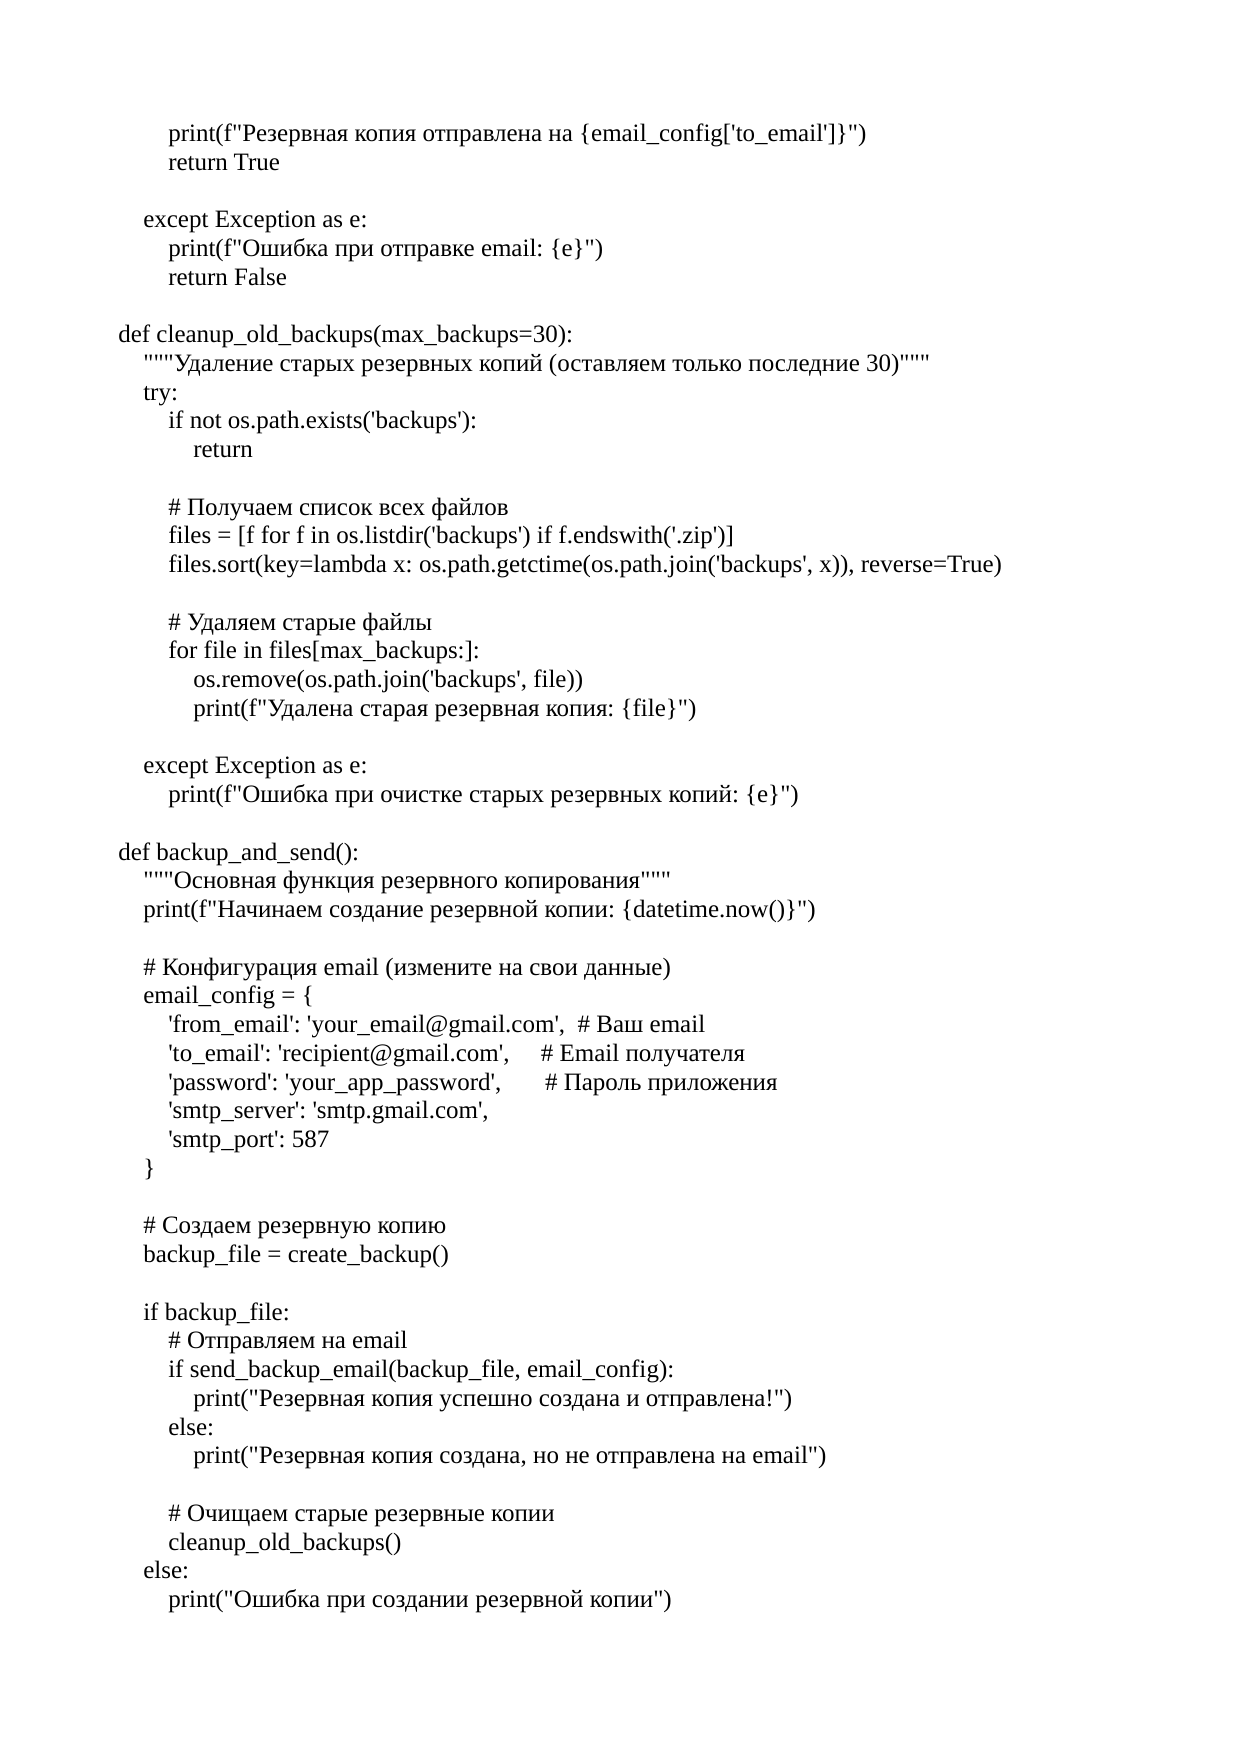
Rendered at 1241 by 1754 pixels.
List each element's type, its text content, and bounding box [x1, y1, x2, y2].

text # Очищаем старые резервные копии [118, 1498, 1122, 1527]
text print(f"Начинаем создание резервной копии: {datetime.now()}") [118, 894, 1122, 923]
text except Exception as e: [118, 751, 1122, 779]
text 'smtp_port': 587 [118, 1124, 1122, 1153]
text files.sort(key=lambda x: os.path.getctime(os.path.join('backups', x)), reverse=True) [118, 549, 1122, 578]
text # Конфигурация email (измените на свои данные) [118, 952, 1122, 981]
text if send_backup_email(backup_file, email_config): [118, 1354, 1122, 1383]
text except Exception as e: [118, 204, 1122, 233]
text def cleanup_old_backups(max_backups=30): [118, 319, 1122, 348]
text print(f"Ошибка при отправке email: {e}") [118, 233, 1122, 262]
text try: [118, 377, 1122, 406]
text return [118, 434, 1122, 463]
text # Создаем резервную копию [118, 1211, 1122, 1239]
text print("Резервная копия создана, но не отправлена на email") [118, 1441, 1122, 1469]
text return True [118, 147, 1122, 176]
text print(f"Резервная копия отправлена на {email_config['to_email']}") [118, 118, 1122, 147]
text # Удаляем старые файлы [118, 607, 1122, 636]
text 'from_email': 'your_email@gmail.com', # Ваш email [118, 1009, 1122, 1038]
text # Отправляем на email [118, 1326, 1122, 1354]
text backup_file = create_backup() [118, 1239, 1122, 1268]
text files = [f for f in os.listdir('backups') if f.endswith('.zip')] [118, 521, 1122, 549]
text if backup_file: [118, 1297, 1122, 1326]
text print(f"Удалена старая резервная копия: {file}") [118, 693, 1122, 722]
text """Удаление старых резервных копий (оставляем только последние 30)""" [118, 348, 1122, 377]
text def backup_and_send(): [118, 837, 1122, 866]
text } [118, 1153, 1122, 1182]
text print("Резервная копия успешно создана и отправлена!") [118, 1383, 1122, 1412]
text print(f"Ошибка при очистке старых резервных копий: {e}") [118, 779, 1122, 808]
text 'smtp_server': 'smtp.gmail.com', [118, 1096, 1122, 1124]
text email_config = { [118, 981, 1122, 1009]
text # Получаем список всех файлов [118, 492, 1122, 521]
text os.remove(os.path.join('backups', file)) [118, 664, 1122, 693]
text for file in files[max_backups:]: [118, 636, 1122, 664]
text else: [118, 1412, 1122, 1441]
text cleanup_old_backups() [118, 1527, 1122, 1556]
text 'password': 'your_app_password', # Пароль приложения [118, 1067, 1122, 1096]
text """Основная функция резервного копирования""" [118, 866, 1122, 894]
text 'to_email': 'recipient@gmail.com', # Email получателя [118, 1038, 1122, 1067]
text return False [118, 262, 1122, 291]
text else: [118, 1556, 1122, 1584]
text print("Ошибка при создании резервной копии") [118, 1584, 1122, 1613]
text if not os.path.exists('backups'): [118, 406, 1122, 434]
